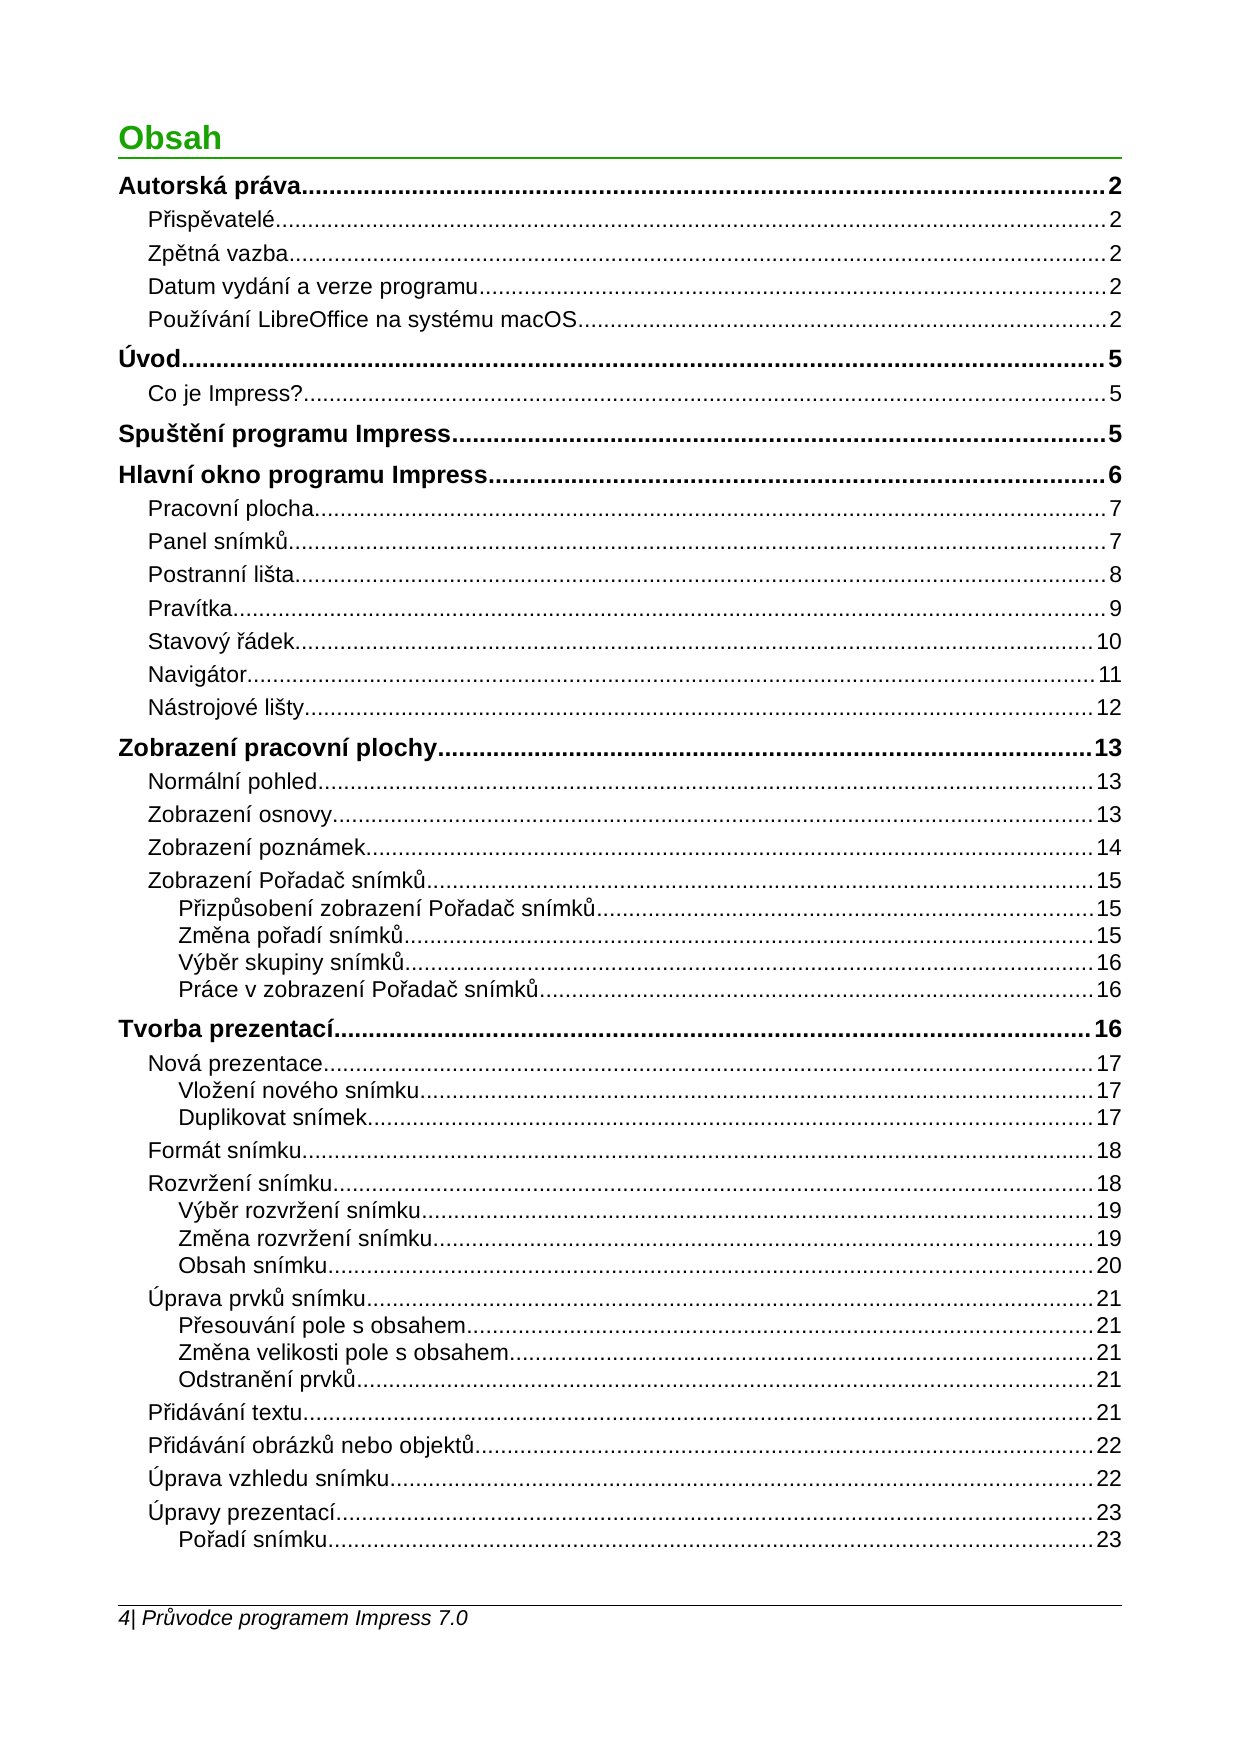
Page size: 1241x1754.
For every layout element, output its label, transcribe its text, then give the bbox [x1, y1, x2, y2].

text Spuštění programu Impress 5 [118, 418, 1122, 447]
text Zobrazení osnovy 13 [148, 801, 1122, 828]
text Přesouvání pole s obsahem 21 [178, 1311, 1122, 1338]
text Změna rozvržení snímku 19 [178, 1224, 1122, 1251]
text Co je Impress? 5 [148, 379, 1122, 406]
text Nástrojové lišty 12 [148, 693, 1122, 720]
text Postranní lišta 8 [148, 561, 1122, 588]
text Nová prezentace 17 [148, 1049, 1122, 1076]
text Duplikovat snímek 17 [178, 1103, 1122, 1131]
text Výběr rozvržení snímku 19 [178, 1197, 1122, 1224]
text Přidávání textu 21 [148, 1398, 1122, 1426]
text Hlavní okno programu Impress 6 [118, 459, 1122, 488]
text Úpravy prezentací 23 [148, 1498, 1122, 1525]
text Úprava vzhledu snímku 22 [148, 1465, 1122, 1492]
text Zobrazení Pořadač snímků 15 [148, 867, 1122, 894]
text Tvorba prezentací 16 [118, 1014, 1122, 1043]
text Panel snímků 7 [148, 528, 1122, 555]
text Přispěvatelé 2 [148, 206, 1122, 233]
text Odstranění prvků 21 [178, 1365, 1122, 1392]
text Pravítka 9 [148, 594, 1122, 621]
text Přizpůsobení zobrazení Pořadač snímků 15 [178, 894, 1122, 921]
text Stavový řádek 10 [148, 627, 1122, 654]
text Pořadí snímku 23 [178, 1525, 1122, 1552]
text Úprava prvků snímku 21 [148, 1284, 1122, 1311]
text Obsah snímku 20 [178, 1251, 1122, 1278]
text Vložení nového snímku 17 [178, 1076, 1122, 1103]
text Používání LibreOffice na systému macOS 2 [148, 305, 1122, 332]
text Přidávání obrázků nebo objektů 22 [148, 1432, 1122, 1459]
text Úvod 5 [118, 344, 1122, 373]
text Výběr skupiny snímků 16 [178, 948, 1122, 975]
text Pracovní plocha 7 [148, 494, 1122, 522]
text Rozvržení snímku 18 [148, 1170, 1122, 1197]
text Změna pořadí snímků 15 [178, 921, 1122, 948]
text Navigátor 11 [148, 660, 1122, 687]
text Zobrazení poznámek 14 [148, 834, 1122, 861]
text Změna velikosti pole s obsahem 21 [178, 1338, 1122, 1365]
text Práce v zobrazení Pořadač snímků 16 [178, 975, 1122, 1002]
text Zpětná vazba 2 [148, 239, 1122, 266]
text Datum vydání a verze programu 2 [148, 272, 1122, 299]
text Autorská práva 2 [118, 171, 1122, 200]
text Normální pohled 13 [148, 767, 1122, 794]
text Formát snímku 18 [148, 1137, 1122, 1164]
text Zobrazení pracovní plochy 13 [118, 732, 1122, 761]
subtitle Obsah [118, 118, 1122, 157]
